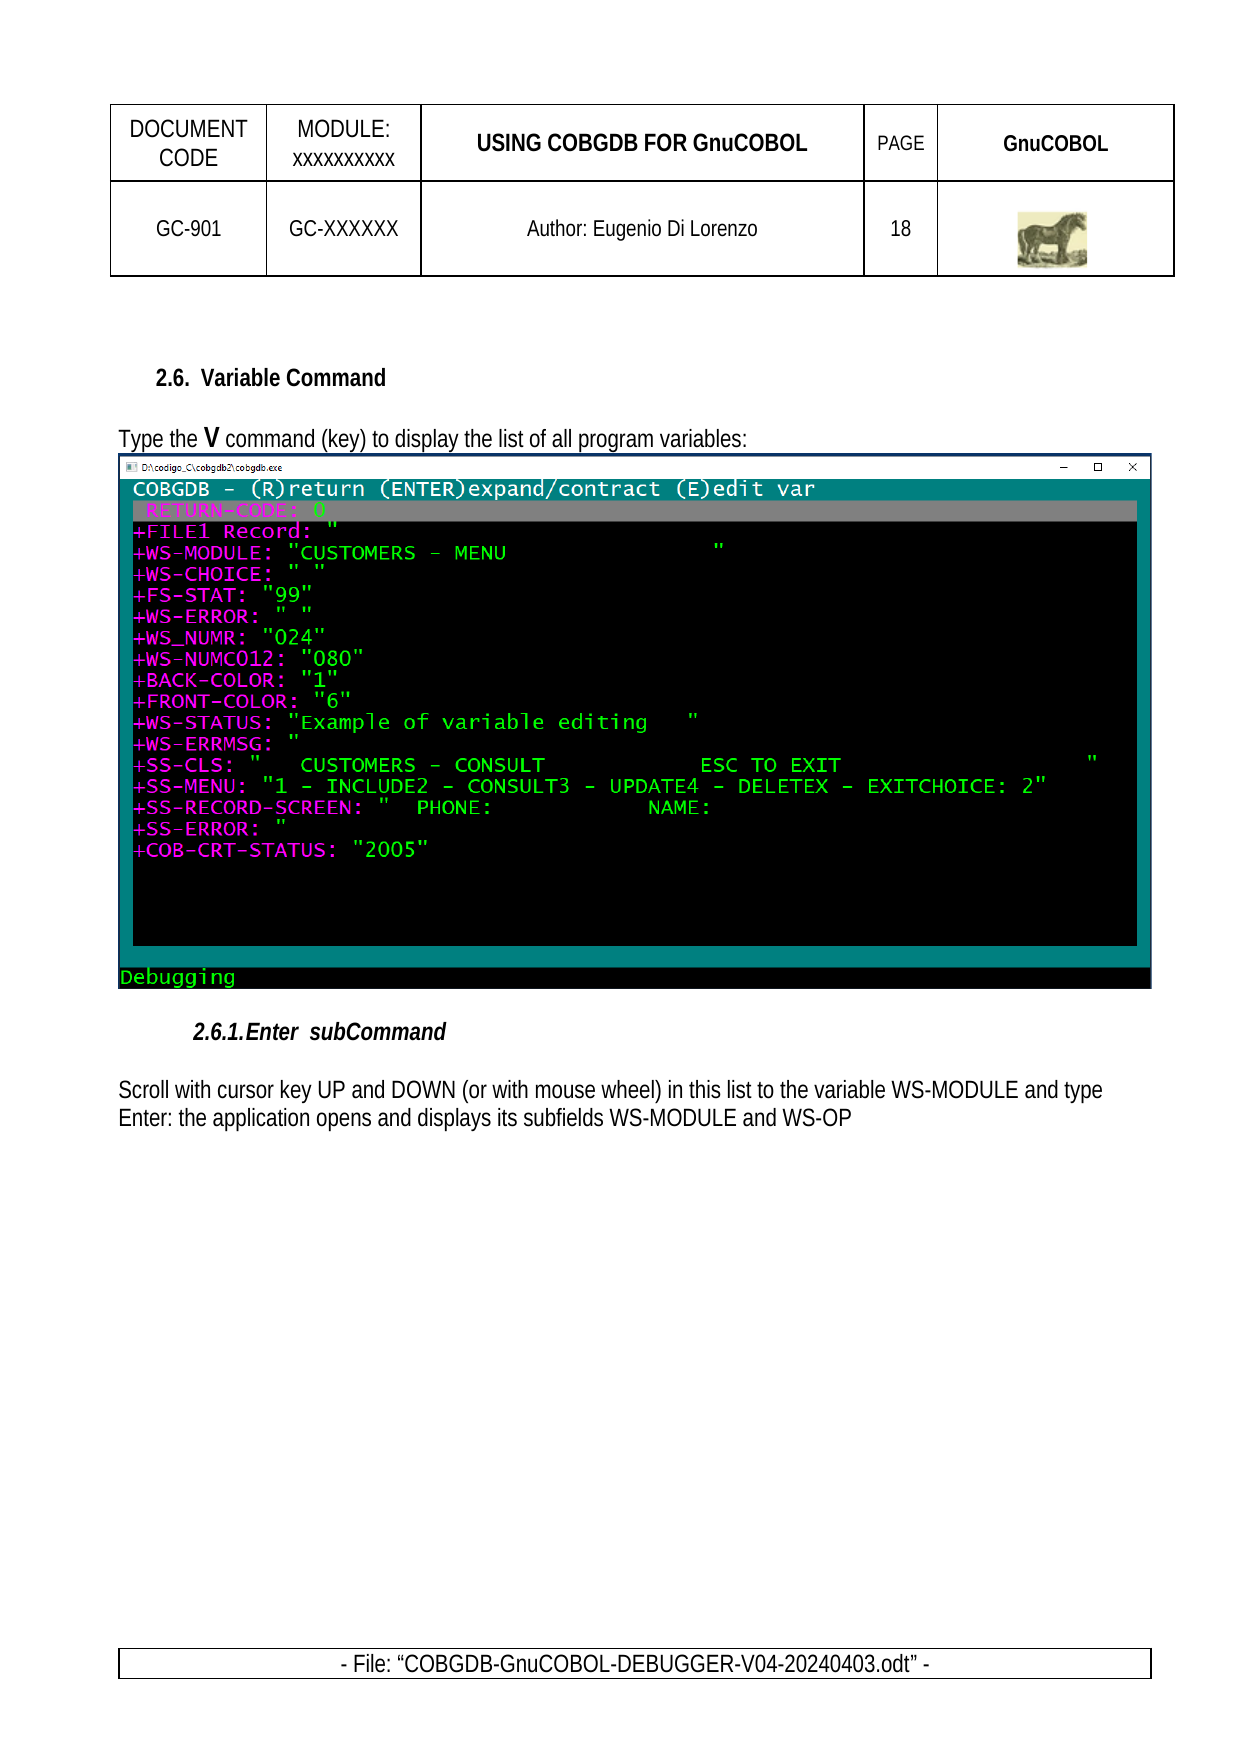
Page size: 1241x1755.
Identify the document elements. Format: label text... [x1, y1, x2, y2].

subtitle Variable Command [156, 362, 1152, 391]
subtitle Enter subCommand [193, 1017, 1152, 1046]
text Type the V command (key) to display the list of all program variables: [118, 420, 1152, 453]
text Enter: the application opens and displays its subfields WS-MODULE and WS-OP [118, 1103, 1152, 1132]
text Scroll with cursor key UP and DOWN (or with mouse wheel) in this list to the variable WS-MODULE and type [118, 1074, 1152, 1103]
